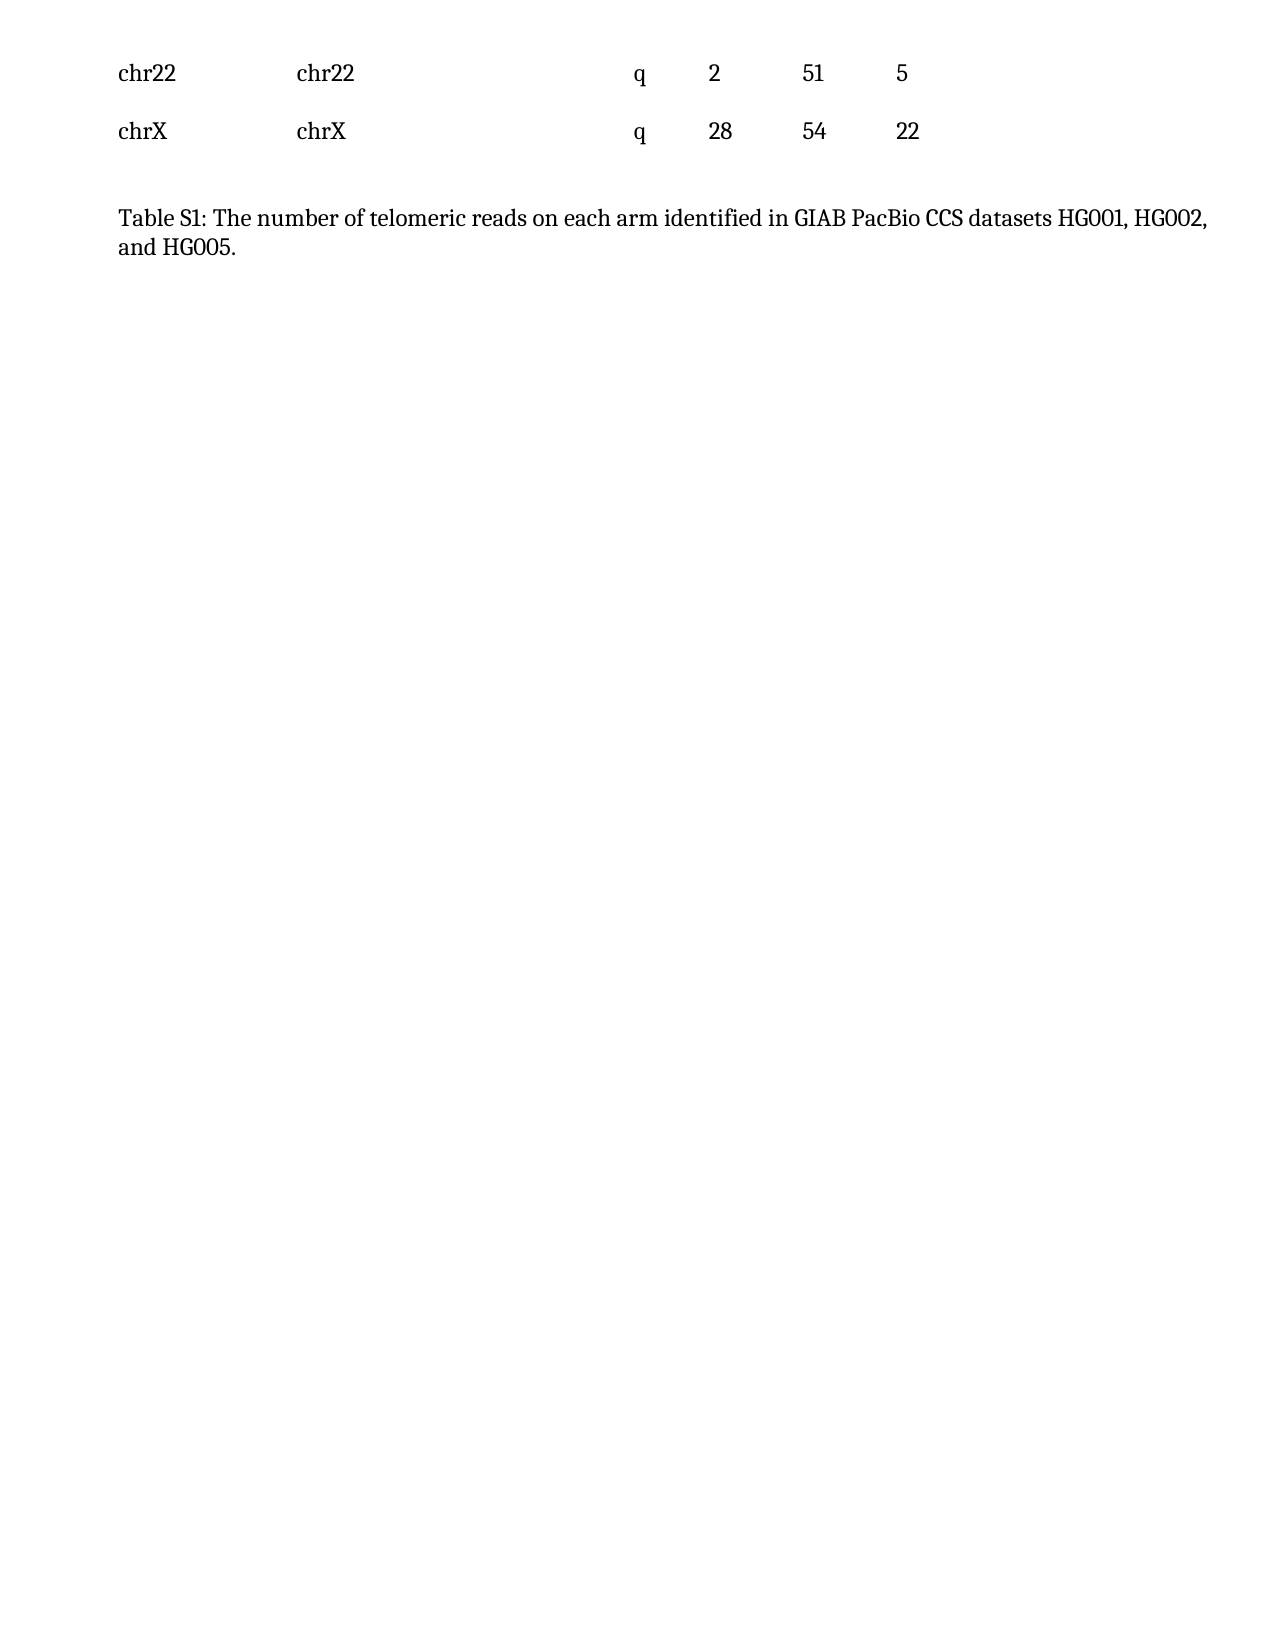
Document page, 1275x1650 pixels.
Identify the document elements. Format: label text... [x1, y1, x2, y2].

table_cell 2 [709, 59, 802, 117]
table_cell chrX [118, 117, 297, 176]
table_cell 54 [802, 117, 896, 176]
table_cell q [634, 59, 708, 117]
text Table S1: The number of telomeric reads on each arm identified in GIAB PacBio CCS datasets HG001, HG002, and HG005. [118, 204, 1216, 262]
table_cell chrX [297, 117, 634, 176]
table_cell 22 [896, 117, 981, 176]
table_cell chr22 [118, 59, 297, 117]
table_cell q [634, 117, 708, 176]
table_cell 5 [896, 59, 981, 117]
table_cell chr22 [297, 59, 634, 117]
table_cell 28 [709, 117, 802, 176]
table_cell 51 [802, 59, 896, 117]
